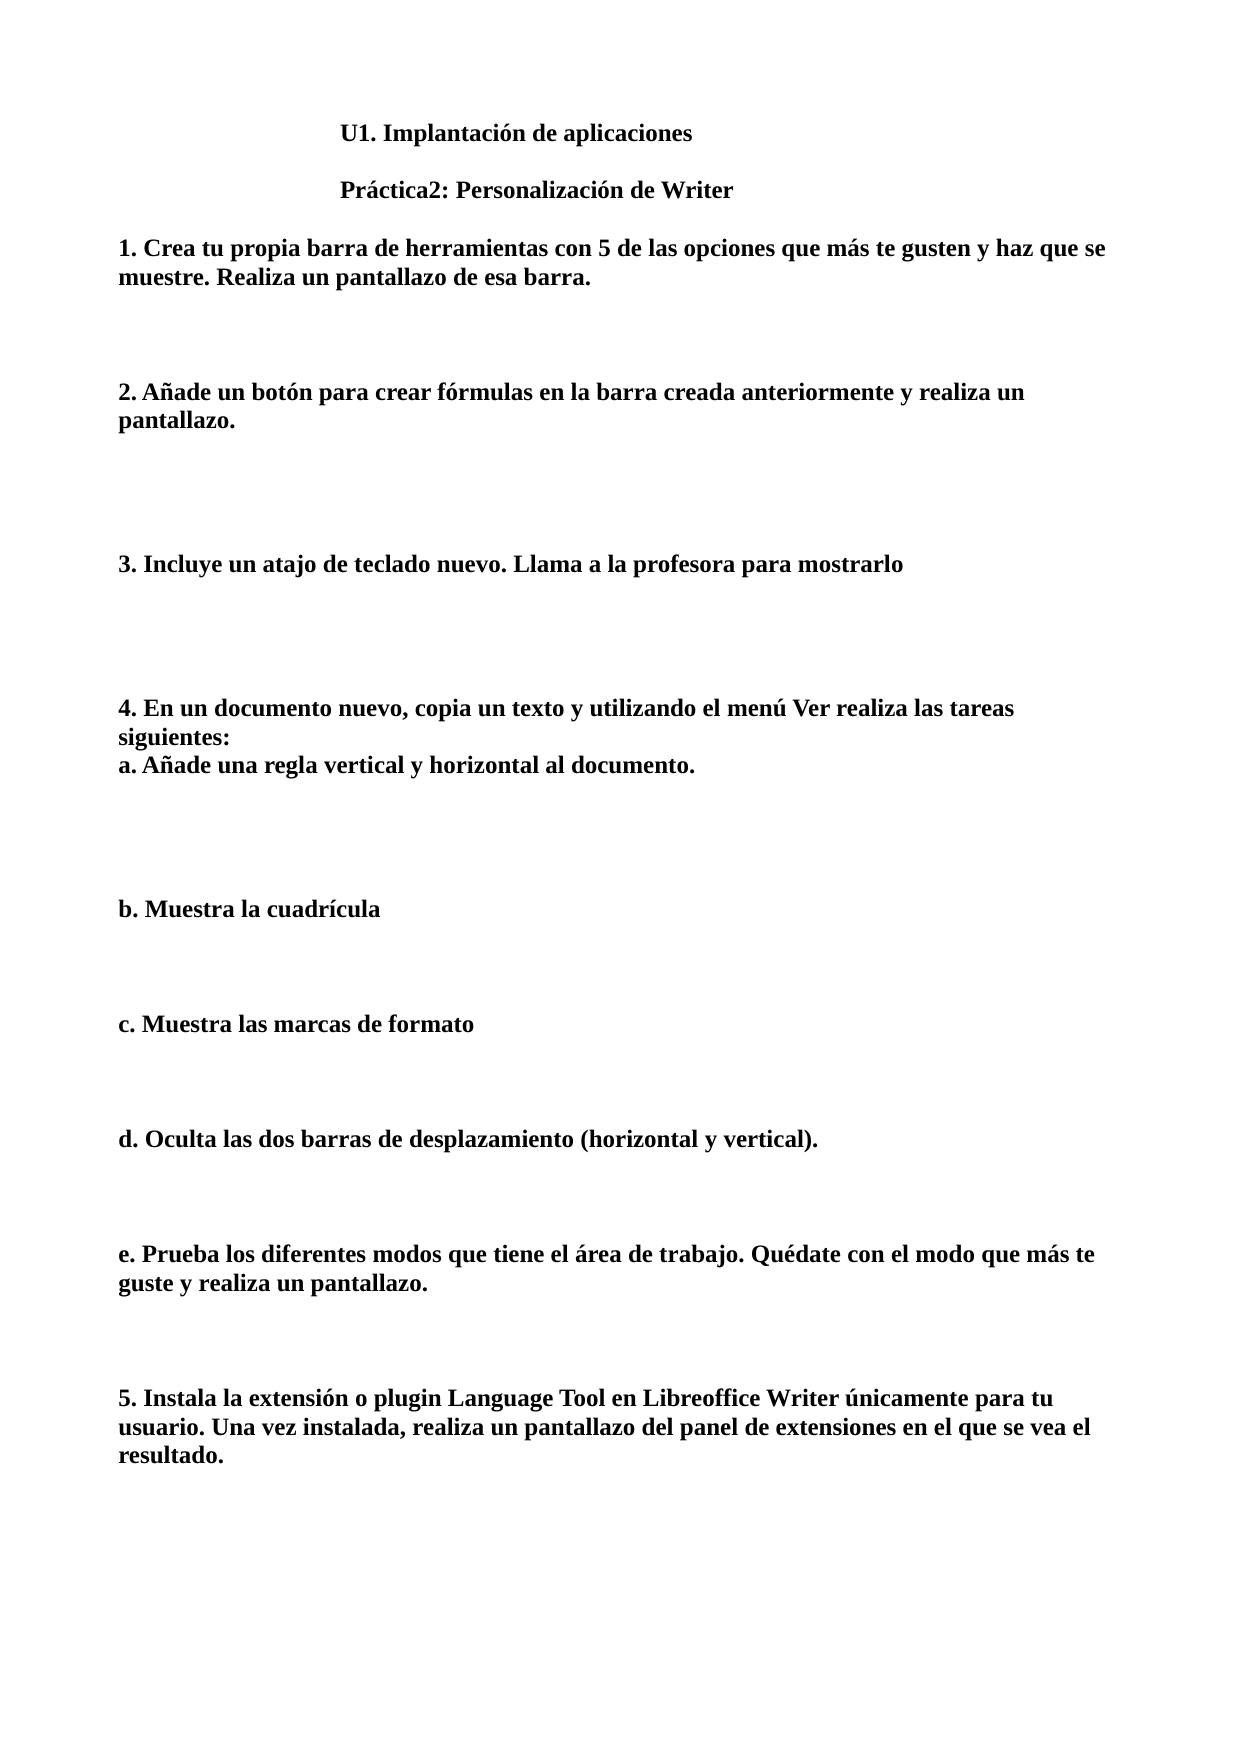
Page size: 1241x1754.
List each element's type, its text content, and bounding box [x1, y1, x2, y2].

text 1. Crea tu propia barra de herramientas con 5 de las opciones que más te gusten y haz que se muestre. Realiza un pantallazo de esa barra. [118, 233, 1122, 291]
text Práctica2: Personalización de Writer [118, 176, 1122, 204]
text 5. Instala la extensión o plugin Language Tool en Libreoffice Writer únicamente para tu [118, 1383, 1122, 1412]
text b. Muestra la cuadrícula [118, 894, 1122, 923]
text d. Oculta las dos barras de desplazamiento (horizontal y vertical). [118, 1124, 1122, 1153]
text c. Muestra las marcas de formato [118, 1009, 1122, 1038]
text guste y realiza un pantallazo. [118, 1268, 1122, 1297]
text usuario. Una vez instalada, realiza un pantallazo del panel de extensiones en el que se vea el [118, 1412, 1122, 1441]
text 3. Incluye un atajo de teclado nuevo. Llama a la profesora para mostrarlo [118, 549, 1122, 578]
text a. Añade una regla vertical y horizontal al documento. [118, 751, 1122, 779]
text 4. En un documento nuevo, copia un texto y utilizando el menú Ver realiza las tareas siguientes: [118, 693, 1122, 751]
text resultado. [118, 1441, 1122, 1469]
text U1. Implantación de aplicaciones [118, 118, 1122, 147]
text e. Prueba los diferentes modos que tiene el área de trabajo. Quédate con el modo que más te [118, 1239, 1122, 1268]
text 2. Añade un botón para crear fórmulas en la barra creada anteriormente y realiza un pantallazo. [118, 377, 1122, 434]
